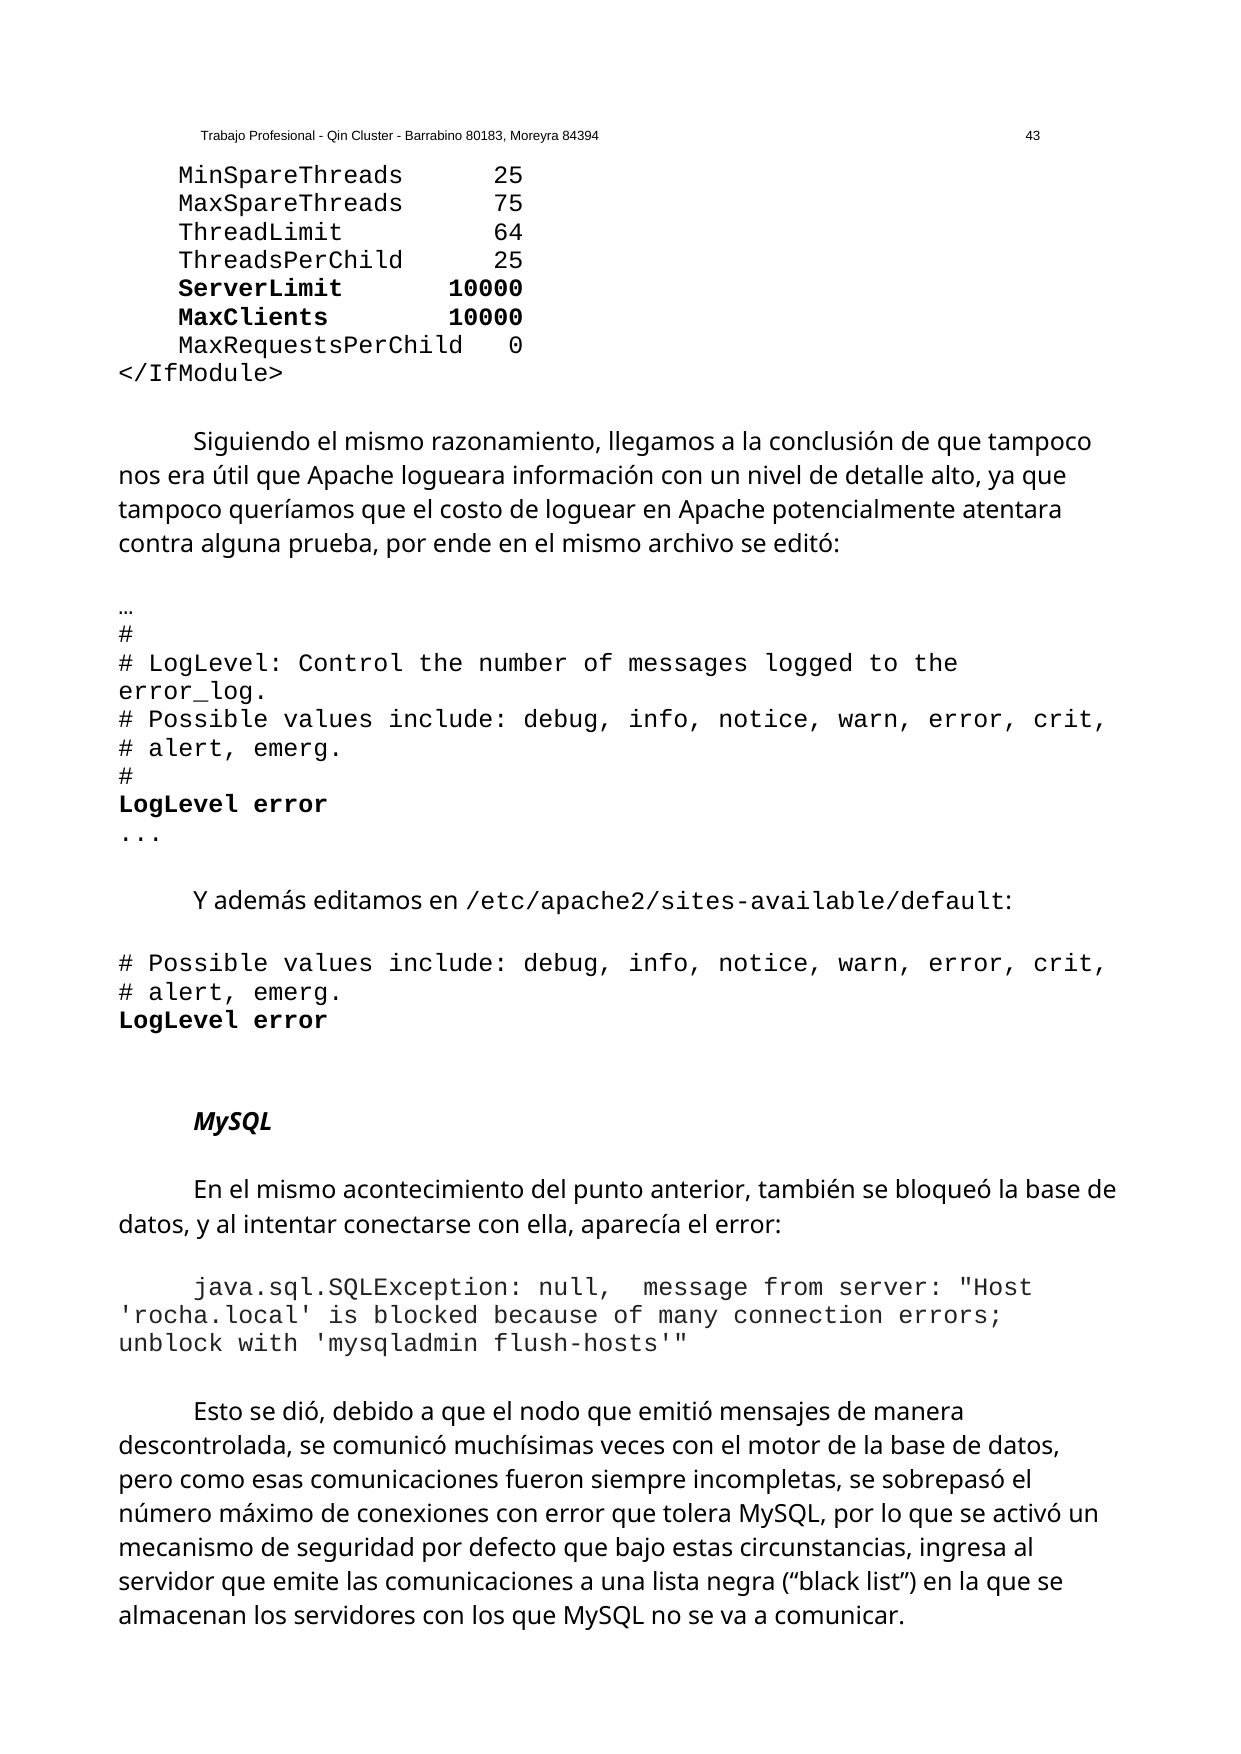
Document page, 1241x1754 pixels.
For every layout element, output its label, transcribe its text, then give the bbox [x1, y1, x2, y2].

text # Possible values include: debug, info, notice, warn, error, crit, [118, 707, 1122, 735]
text </IfModule> [118, 361, 1122, 389]
text MaxRequestsPerChild 0 [118, 332, 1122, 361]
text ThreadsPerChild 25 [118, 247, 1122, 276]
text ThreadLimit 64 [118, 219, 1122, 247]
text MaxClients 10000 [118, 304, 1122, 332]
text java.sql.SQLException: null, message from server: "Host 'rocha.local' is blocked because of many connection errors; unblock with 'mysqladmin flush-hosts'" [118, 1274, 1122, 1359]
text # alert, emerg. [118, 979, 1122, 1008]
text # alert, emerg. [118, 735, 1122, 763]
text Siguiendo el mismo razonamiento, llegamos a la conclusión de que tampoco nos era útil que Apache logueara información con un nivel de detalle alto, ya que tampoco queríamos que el costo de loguear en Apache potencialmente atentara contra alguna prueba, por ende en el mismo archivo se editó: [118, 423, 1122, 559]
text MinSpareThreads 25 [118, 162, 1122, 191]
text # LogLevel: Control the number of messages logged to the error_log. [118, 650, 1122, 707]
text # [118, 763, 1122, 792]
text ServerLimit 10000 [118, 276, 1122, 304]
text LogLevel error [118, 1008, 1122, 1036]
text MySQL [118, 1104, 1122, 1138]
text # Possible values include: debug, info, notice, warn, error, crit, [118, 951, 1122, 979]
text Esto se dió, debido a que el nodo que emitió mensajes de manera descontrolada, se comunicó muchísimas veces con el motor de la base de datos, pero como esas comunicaciones fueron siempre incompletas, se sobrepasó el número máximo de conexiones con error que tolera MySQL, por lo que se activó un mecanismo de seguridad por defecto que bajo estas circunstancias, ingresa al servidor que emite las comunicaciones a una lista negra (“black list”) en la que se almacenan los servidores con los que MySQL no se va a comunicar. [118, 1393, 1122, 1632]
text ... [118, 820, 1122, 848]
text Y además editamos en /etc/apache2/sites-available/default: [118, 883, 1122, 917]
text # [118, 622, 1122, 650]
text LogLevel error [118, 792, 1122, 820]
text MaxSpareThreads 75 [118, 191, 1122, 219]
text … [118, 593, 1122, 622]
text En el mismo acontecimiento del punto anterior, también se bloqueó la base de datos, y al intentar conectarse con ella, aparecía el error: [118, 1172, 1122, 1240]
